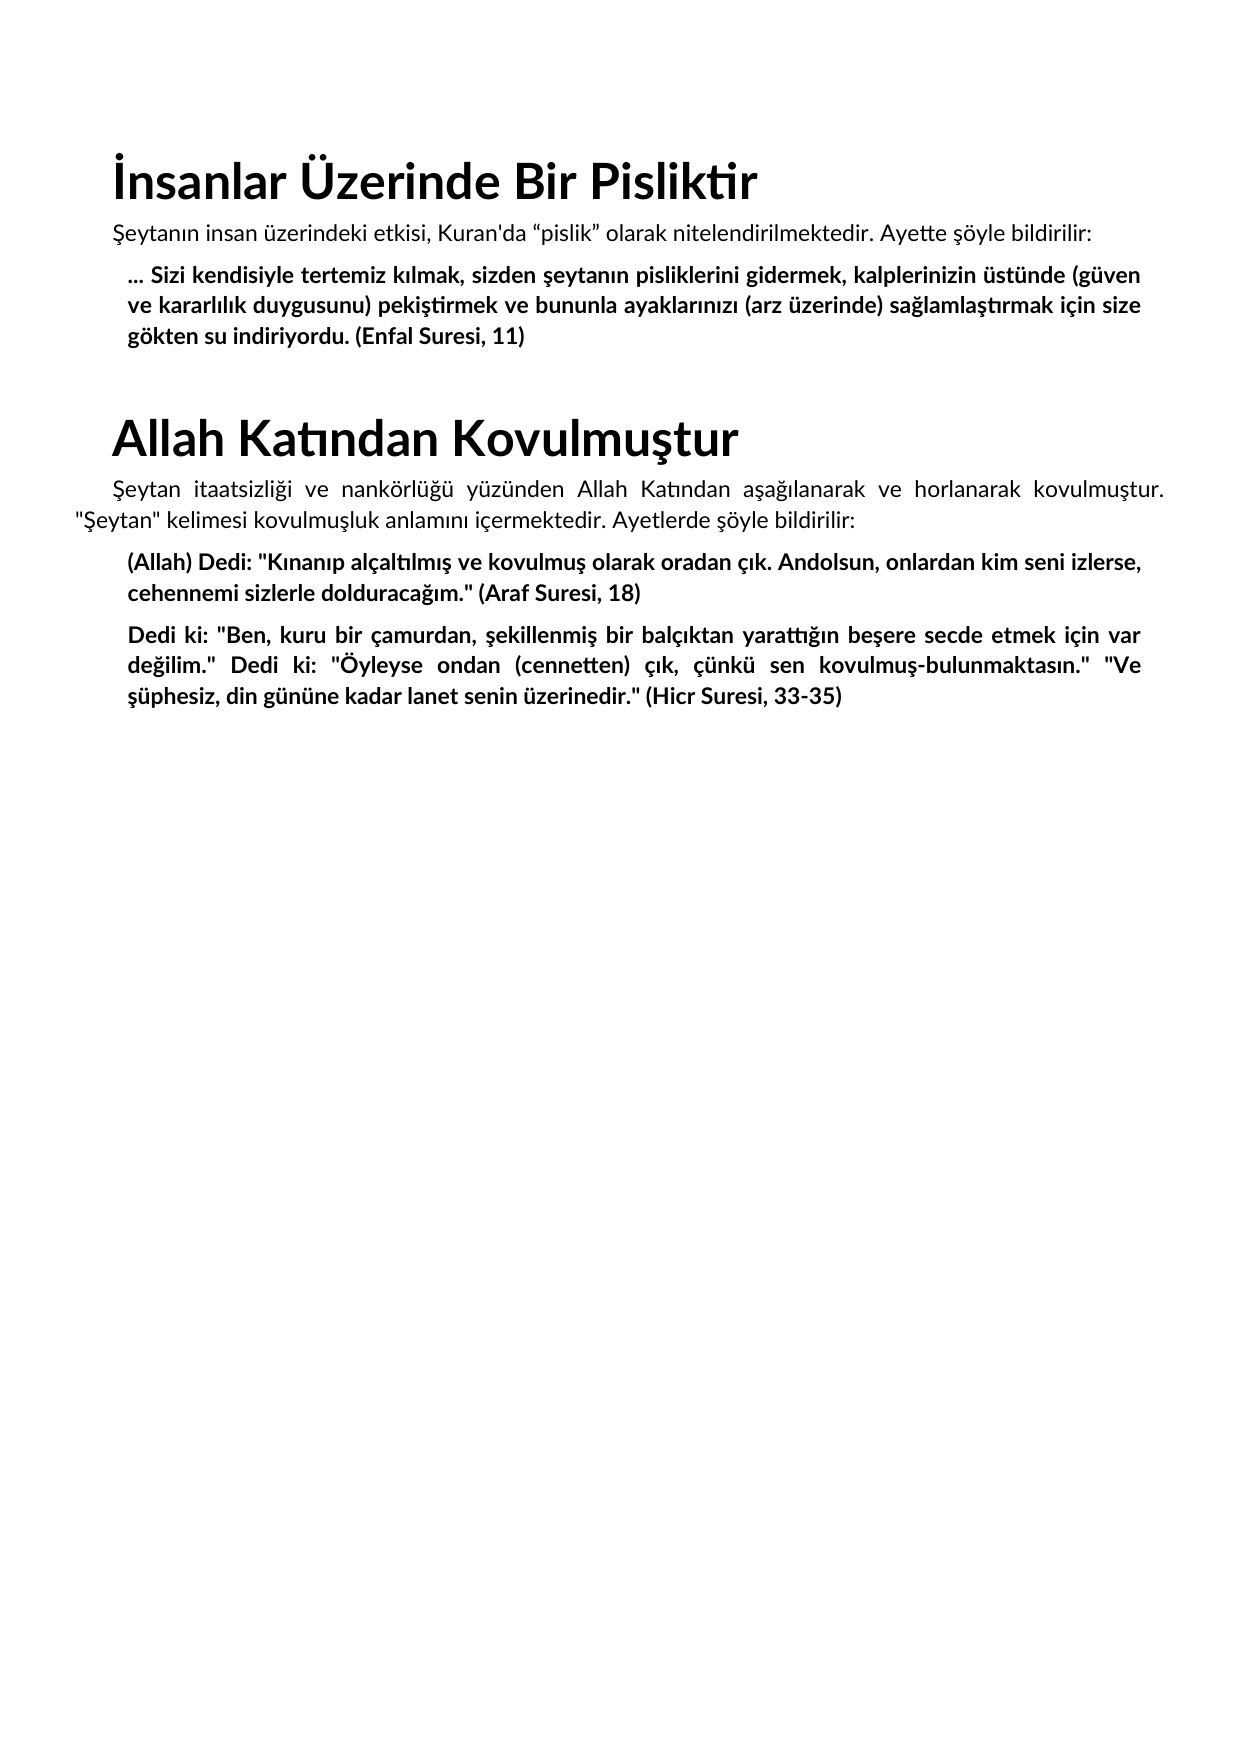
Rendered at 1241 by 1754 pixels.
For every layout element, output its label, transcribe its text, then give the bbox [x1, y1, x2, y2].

text Şeytan itaatsizliği ve nankörlüğü yüzünden Allah Katından aşağılanarak ve horlanarak kovulmuştur. "Şeytan" kelimesi kovulmuşluk anlamını içermektedir. Ayetlerde şöyle bildirilir: [75, 475, 1165, 533]
subtitle İnsanlar Üzerinde Bir Pisliktir [112, 150, 1165, 210]
text (Allah) Dedi: "Kınanıp alçaltılmış ve kovulmuş olarak oradan çık. Andolsun, onlardan kim seni izlerse, cehennemi sizlerle dolduracağım." (Araf Suresi, 18) [127, 548, 1143, 606]
text Şeytanın insan üzerindeki etkisi, Kuran'da “pislik” olarak nitelendirilmektedir. Ayette şöyle bildirilir: [75, 218, 1165, 246]
text Dedi ki: "Ben, kuru bir çamurdan, şekillenmiş bir balçıktan yarattığın beşere secde etmek için var değilim." Dedi ki: "Öyleyse ondan (cennetten) çık, çünkü sen kovulmuş-bulunmaktasın." "Ve şüphesiz, din gününe kadar lanet senin üzerinedir." (Hicr Suresi, 33-35) [127, 621, 1143, 709]
text ... Sizi kendisiyle tertemiz kılmak, sizden şeytanın pisliklerini gidermek, kalplerinizin üstünde (güven ve kararlılık duygusunu) pekiştirmek ve bununla ayaklarınızı (arz üzerinde) sağlamlaştırmak için size gökten su indiriyordu. (Enfal Suresi, 11) [127, 261, 1143, 349]
subtitle Allah Katından Kovulmuştur [112, 407, 1165, 467]
